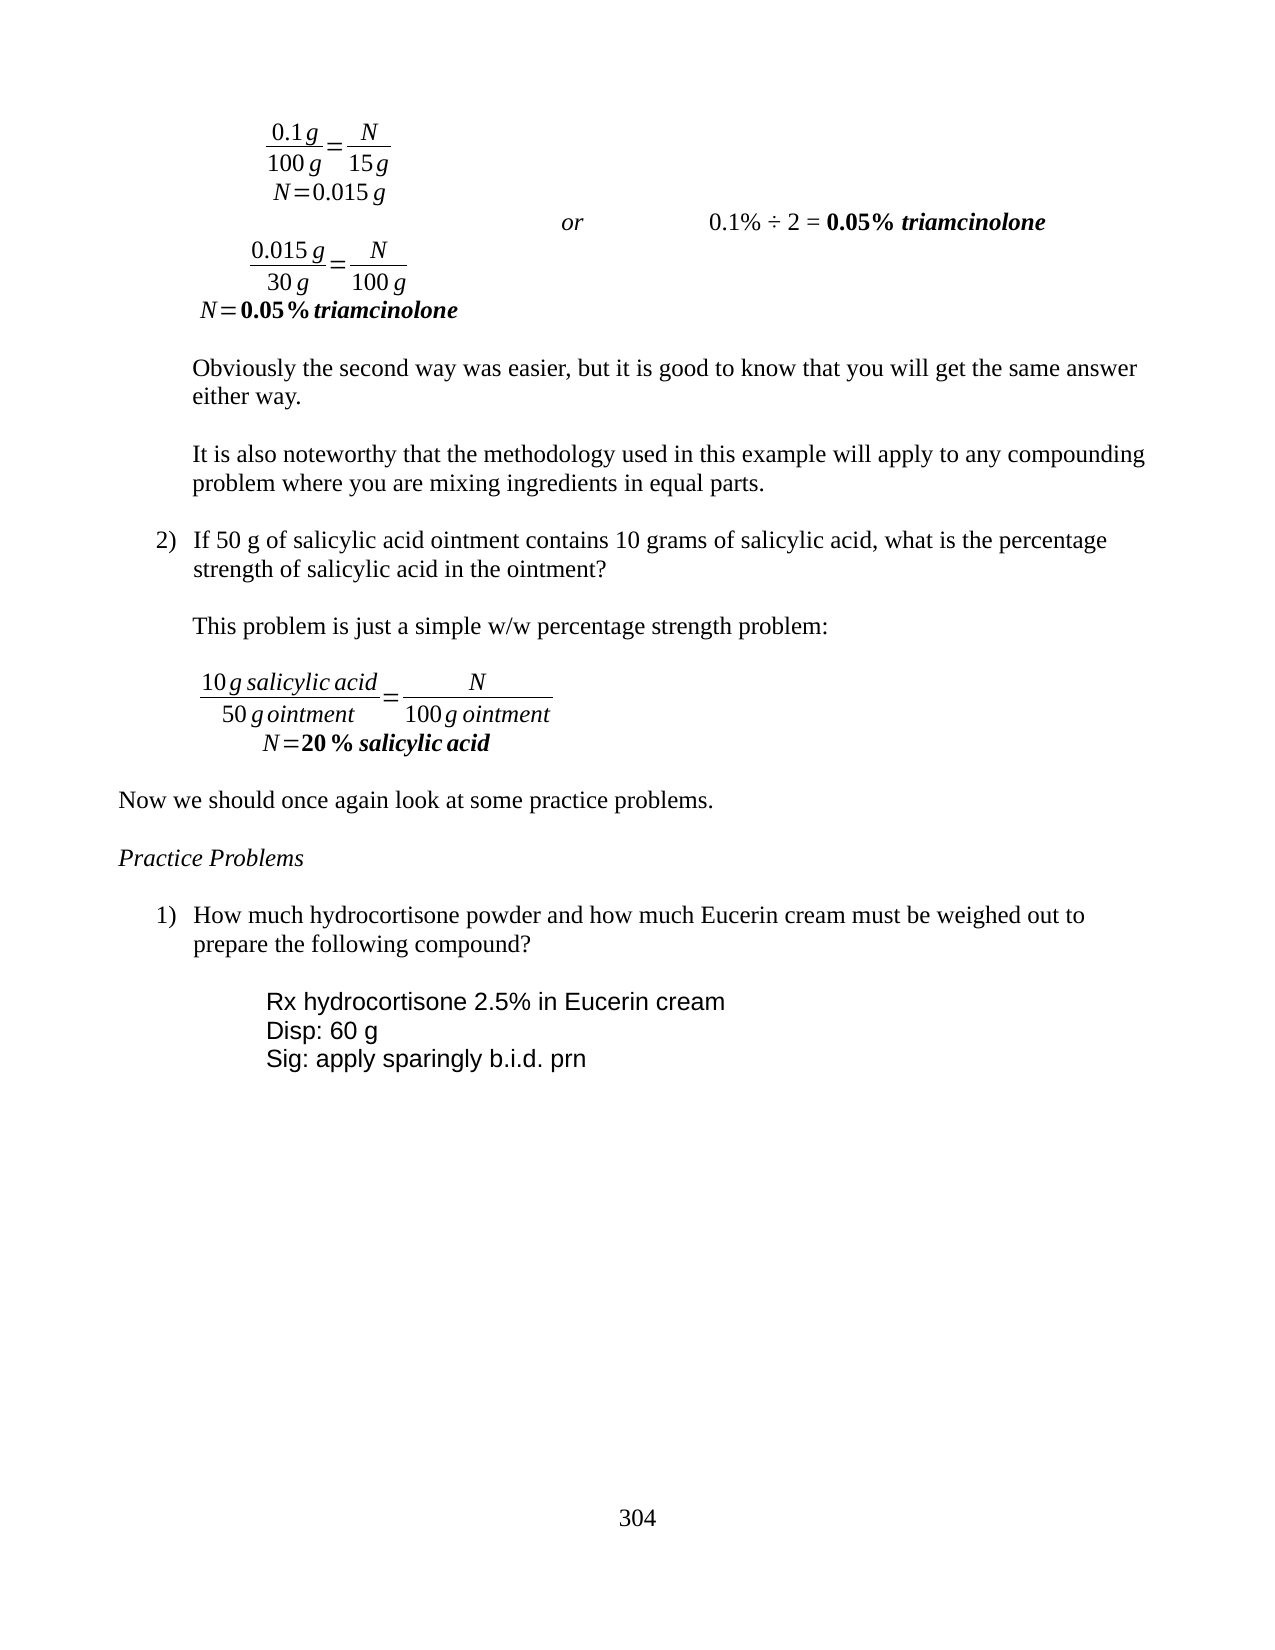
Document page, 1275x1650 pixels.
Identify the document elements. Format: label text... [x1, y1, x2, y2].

text Now we should once again look at some practice problems. [118, 786, 1157, 814]
text This problem is just a simple w/w percentage strength problem: [192, 611, 1157, 640]
list How much hydrocortisone powder and how much Eucerin cream must be weighed out to prepare the following compound? [156, 901, 1157, 958]
text or 0.1% ÷ 2 = 0.05% triamcinolone [192, 118, 1157, 324]
text Practice Problems [118, 843, 1157, 872]
list Disp: 60 g [228, 1016, 1157, 1044]
list Rx hydrocortisone 2.5% in Eucerin cream [228, 987, 1157, 1016]
list Sig: apply sparingly b.i.d. prn [228, 1044, 1157, 1073]
text It is also noteworthy that the methodology used in this example will apply to any compounding problem where you are mixing ingredients in equal parts. [192, 439, 1157, 496]
text Obviously the second way was easier, but it is good to know that you will get the same answer either way. [192, 353, 1157, 410]
list If 50 g of salicylic acid ointment contains 10 grams of salicylic acid, what is the percentage strength of salicylic acid in the ointment? [156, 525, 1157, 583]
